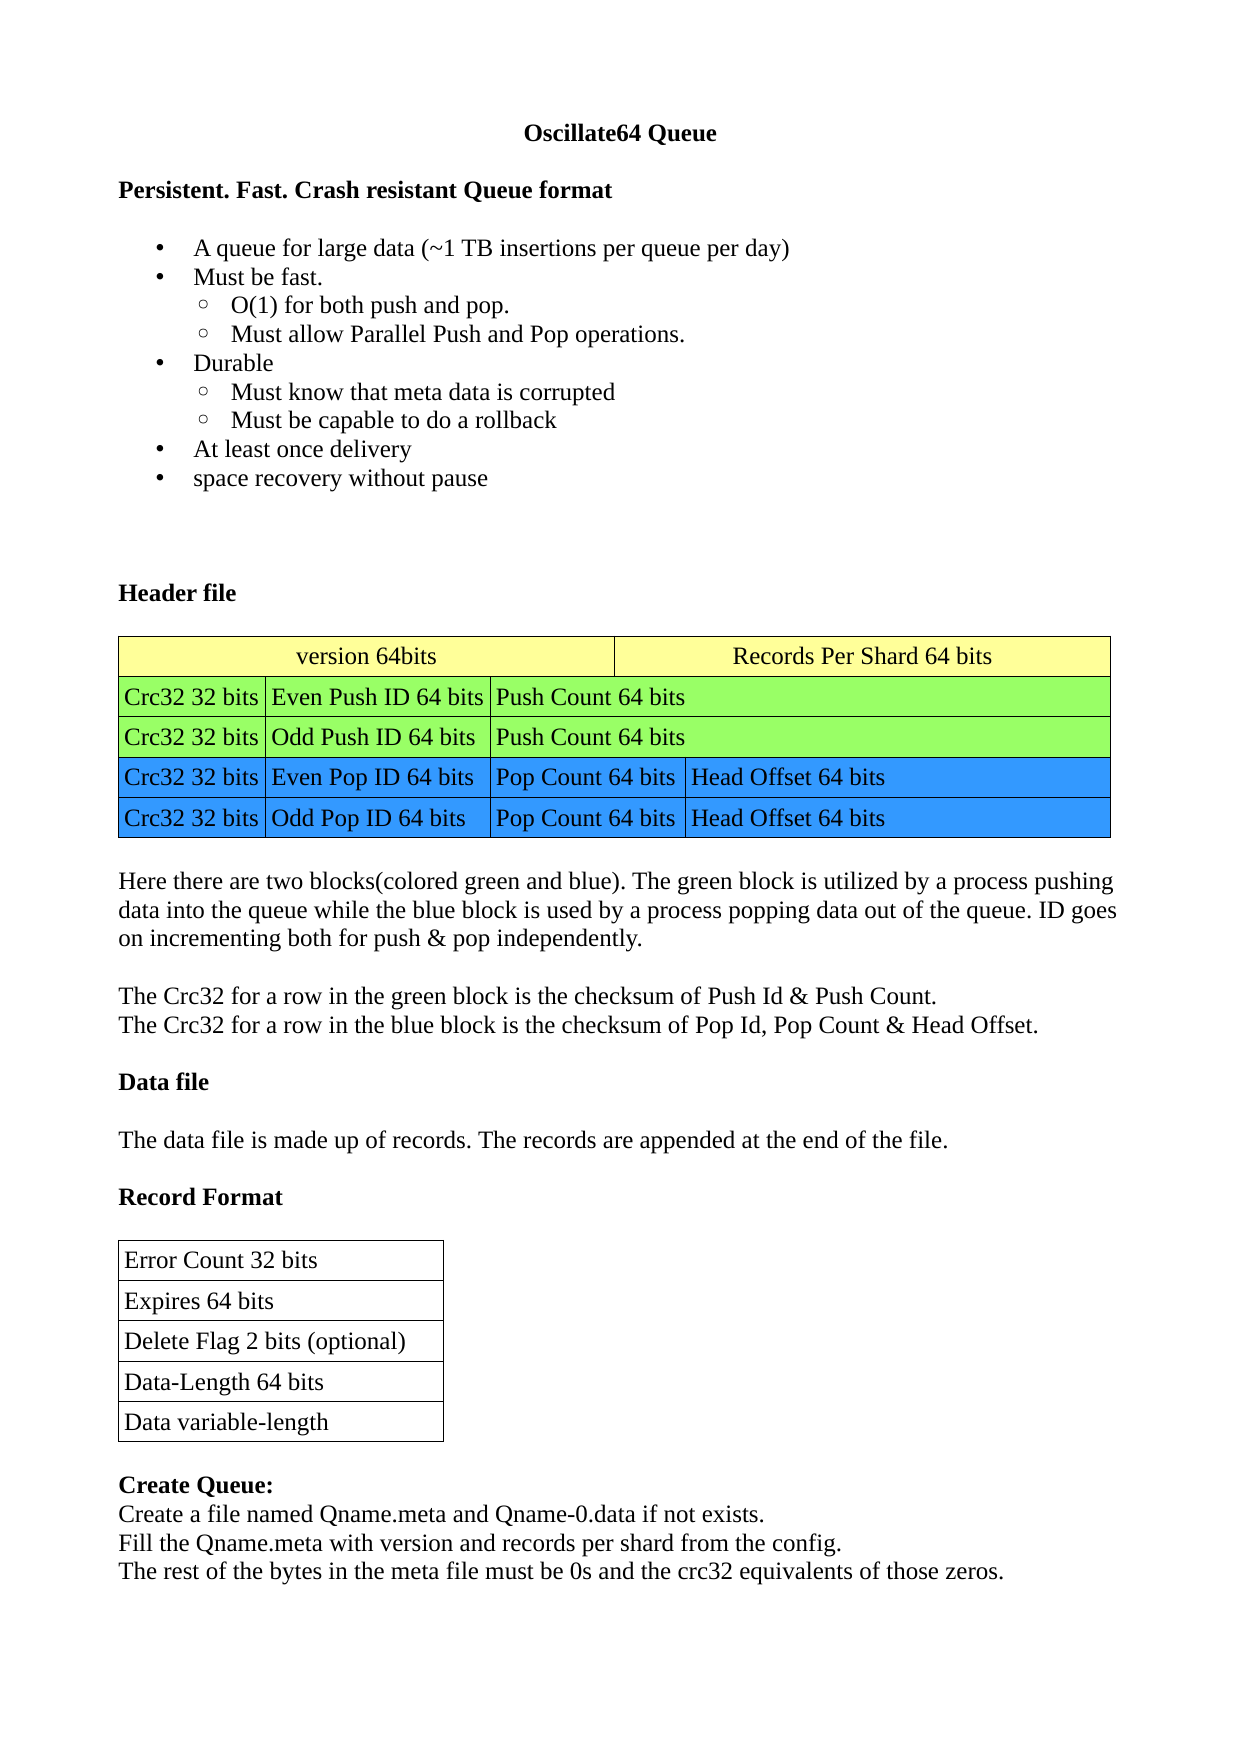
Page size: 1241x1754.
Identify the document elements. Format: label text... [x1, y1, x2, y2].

text The data file is made up of records. The records are appended at the end of the file. [118, 1125, 1122, 1153]
text Data file [118, 1067, 1122, 1096]
table_cell Even Push ID 64 bits [266, 677, 490, 716]
text Fill the Qname.meta with version and records per shard from the config. [118, 1528, 1122, 1556]
text The Crc32 for a row in the blue block is the checksum of Pop Id, Pop Count & Head Offset. [118, 1010, 1122, 1038]
text Create a file named Qname.meta and Qname-0.data if not exists. [118, 1499, 1122, 1528]
list Must be fast. [156, 262, 1122, 291]
table_cell Data-Length 64 bits [119, 1362, 443, 1401]
table_cell Pop Count 64 bits [491, 798, 685, 837]
list Must allow Parallel Push and Pop operations. [193, 319, 1122, 348]
table_cell Crc32 32 bits [119, 677, 265, 716]
table_header version 64bits [119, 637, 614, 676]
text Persistent. Fast. Crash resistant Queue format [118, 176, 1122, 204]
table_cell Delete Flag 2 bits (optional) [119, 1321, 443, 1361]
list Durable [156, 348, 1122, 377]
text Record Format [118, 1182, 1122, 1211]
table_cell Head Offset 64 bits [686, 798, 1110, 837]
table_cell Push Count 64 bits [491, 717, 1110, 757]
table_cell Crc32 32 bits [119, 758, 265, 797]
list O(1) for both push and pop. [193, 291, 1122, 319]
table_header Error Count 32 bits [119, 1241, 443, 1280]
table_cell Expires 64 bits [119, 1281, 443, 1320]
text Create Queue: [118, 1470, 1122, 1499]
table_cell Odd Push ID 64 bits [266, 717, 490, 757]
text Here there are two blocks(colored green and blue). The green block is utilized by a process pushing data into the queue while the blue block is used by a process popping data out of the queue. ID goes on incrementing both for push & pop independently. [118, 866, 1122, 952]
text Header file [118, 578, 1122, 607]
table_cell Even Pop ID 64 bits [266, 758, 490, 797]
table_cell Odd Pop ID 64 bits [266, 798, 490, 837]
text Oscillate64 Queue [118, 118, 1122, 147]
list space recovery without pause [156, 463, 1122, 492]
table_cell Data variable-length [119, 1402, 443, 1441]
text The rest of the bytes in the meta file must be 0s and the crc32 equivalents of those zeros. [118, 1556, 1122, 1585]
table_cell Crc32 32 bits [119, 717, 265, 757]
list A queue for large data (~1 TB insertions per queue per day) [156, 233, 1122, 262]
list At least once delivery [156, 434, 1122, 463]
list Must be capable to do a rollback [193, 406, 1122, 434]
table_header Records Per Shard 64 bits [615, 637, 1110, 676]
table_cell Crc32 32 bits [119, 798, 265, 837]
table_cell Push Count 64 bits [491, 677, 1110, 716]
table_cell Pop Count 64 bits [491, 758, 685, 797]
text The Crc32 for a row in the green block is the checksum of Push Id & Push Count. [118, 981, 1122, 1010]
table_cell Head Offset 64 bits [686, 758, 1110, 797]
list Must know that meta data is corrupted [193, 377, 1122, 406]
